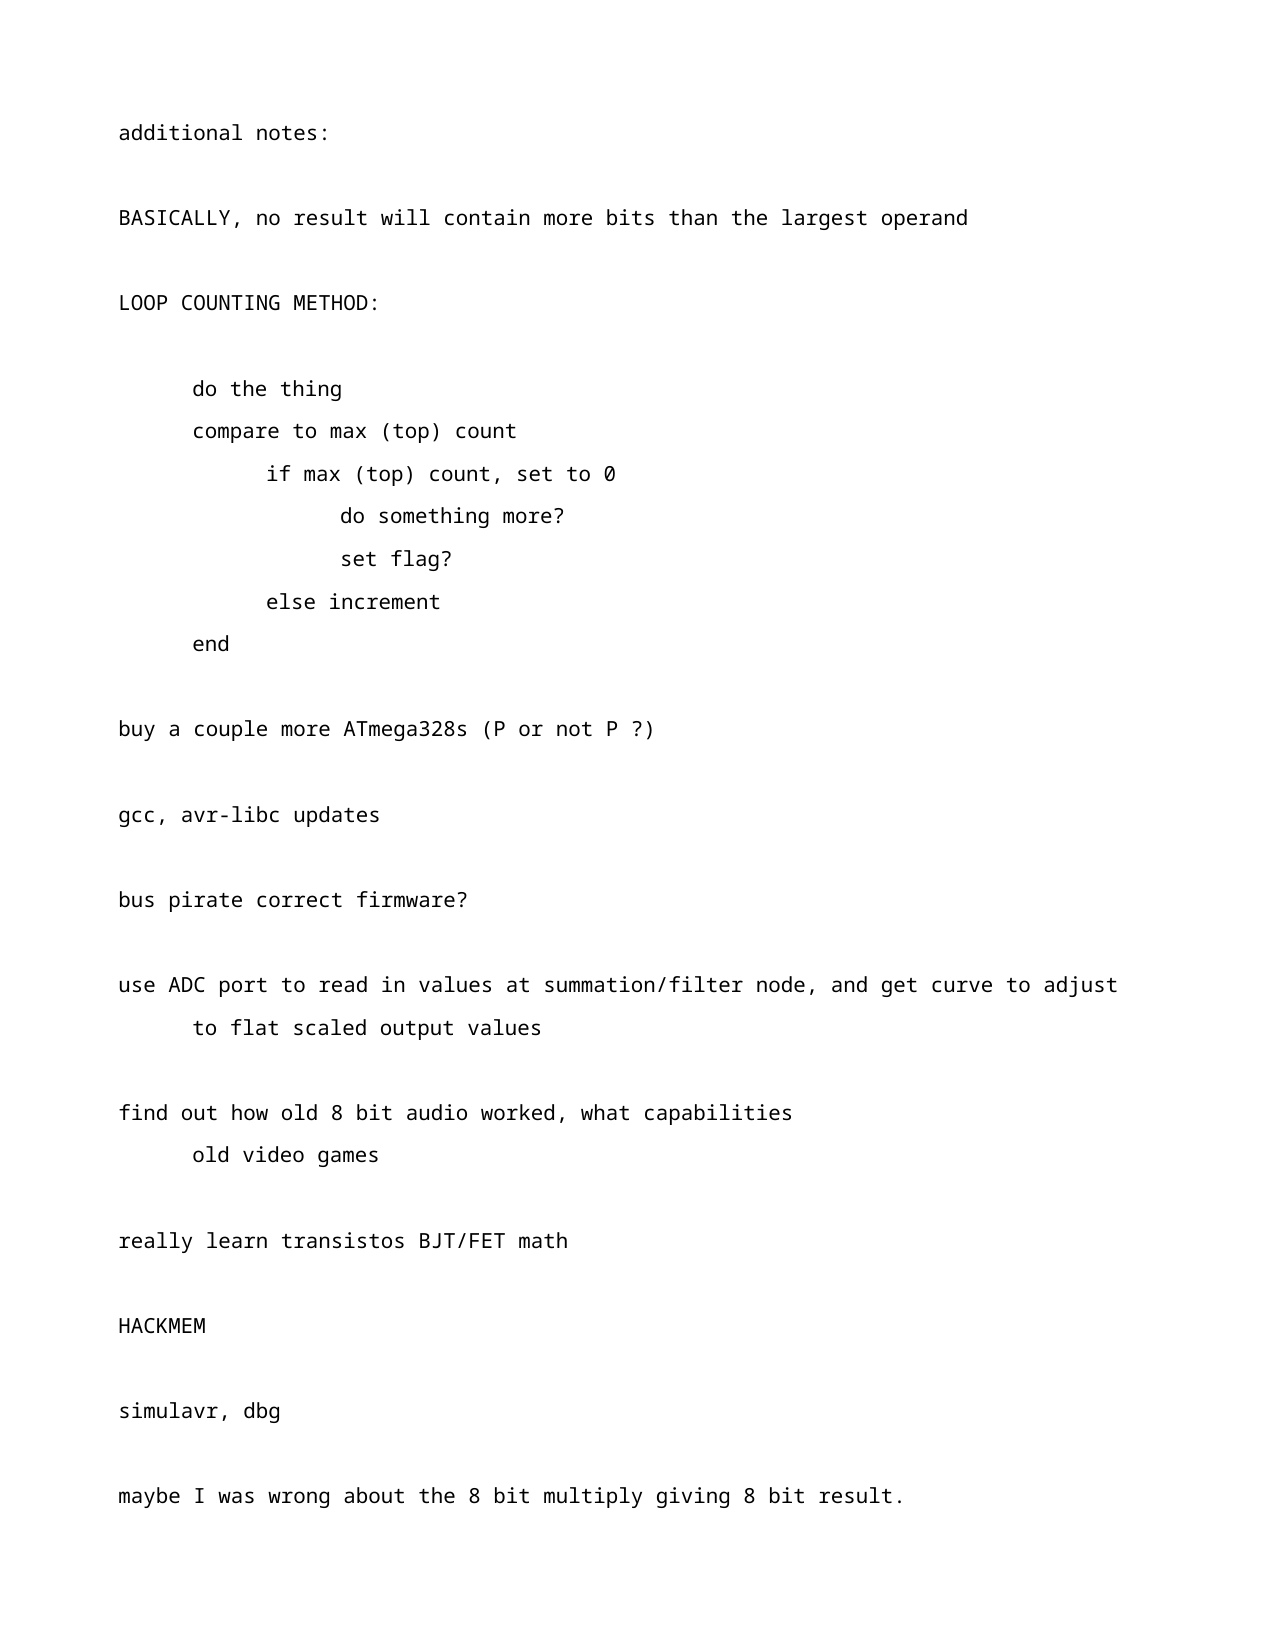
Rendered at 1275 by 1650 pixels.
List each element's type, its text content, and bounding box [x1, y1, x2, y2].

text use ADC port to read in values at summation/filter node, and get curve to adjust [118, 970, 1157, 999]
text set flag? [118, 544, 1157, 573]
text maybe I was wrong about the 8 bit multiply giving 8 bit result. [118, 1481, 1157, 1510]
text to flat scaled output values [118, 1013, 1157, 1041]
text simulavr, dbg [118, 1396, 1157, 1425]
text LOOP COUNTING METHOD: [118, 288, 1157, 317]
text do the thing [118, 374, 1157, 402]
text really learn transistos BJT/FET math [118, 1226, 1157, 1254]
text compare to max (top) count [118, 416, 1157, 445]
text end [118, 629, 1157, 658]
text else increment [118, 587, 1157, 615]
text if max (top) count, set to 0 [118, 459, 1157, 487]
text bus pirate correct firmware? [118, 885, 1157, 913]
text HACKMEM [118, 1311, 1157, 1339]
text do something more? [118, 502, 1157, 530]
text buy a couple more ATmega328s (P or not P ?) [118, 714, 1157, 743]
text find out how old 8 bit audio worked, what capabilities [118, 1098, 1157, 1126]
text BASICALLY, no result will contain more bits than the largest operand [118, 203, 1157, 232]
text old video games [118, 1141, 1157, 1169]
text gcc, avr-libc updates [118, 800, 1157, 828]
text additional notes: [118, 118, 1157, 147]
